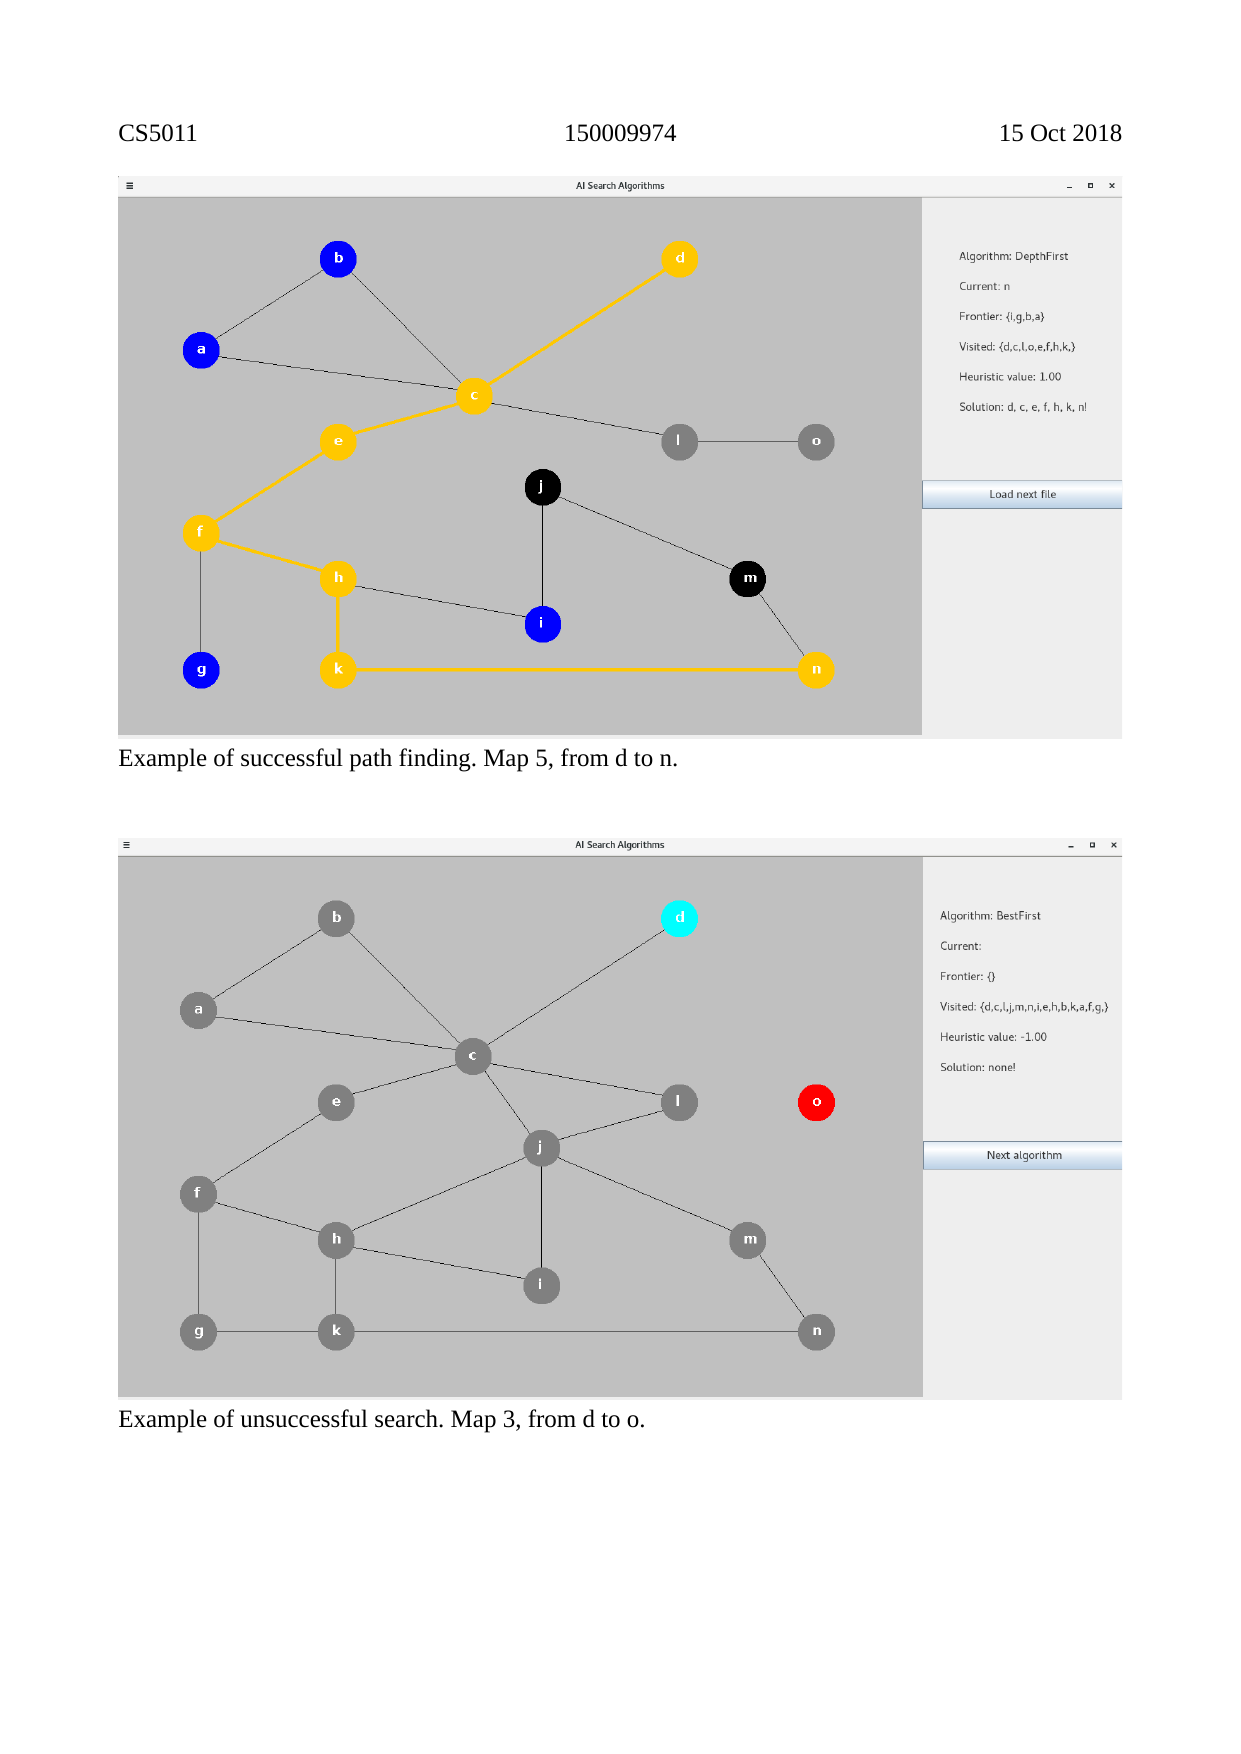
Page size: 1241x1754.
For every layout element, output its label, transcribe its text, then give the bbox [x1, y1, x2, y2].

picture [118, 176, 1123, 739]
picture [118, 838, 1123, 1400]
text Example of successful path finding. Map 5, from d to n. [118, 739, 1122, 772]
text Example of unsuccessful search. Map 3, from d to o. [118, 1400, 1122, 1433]
